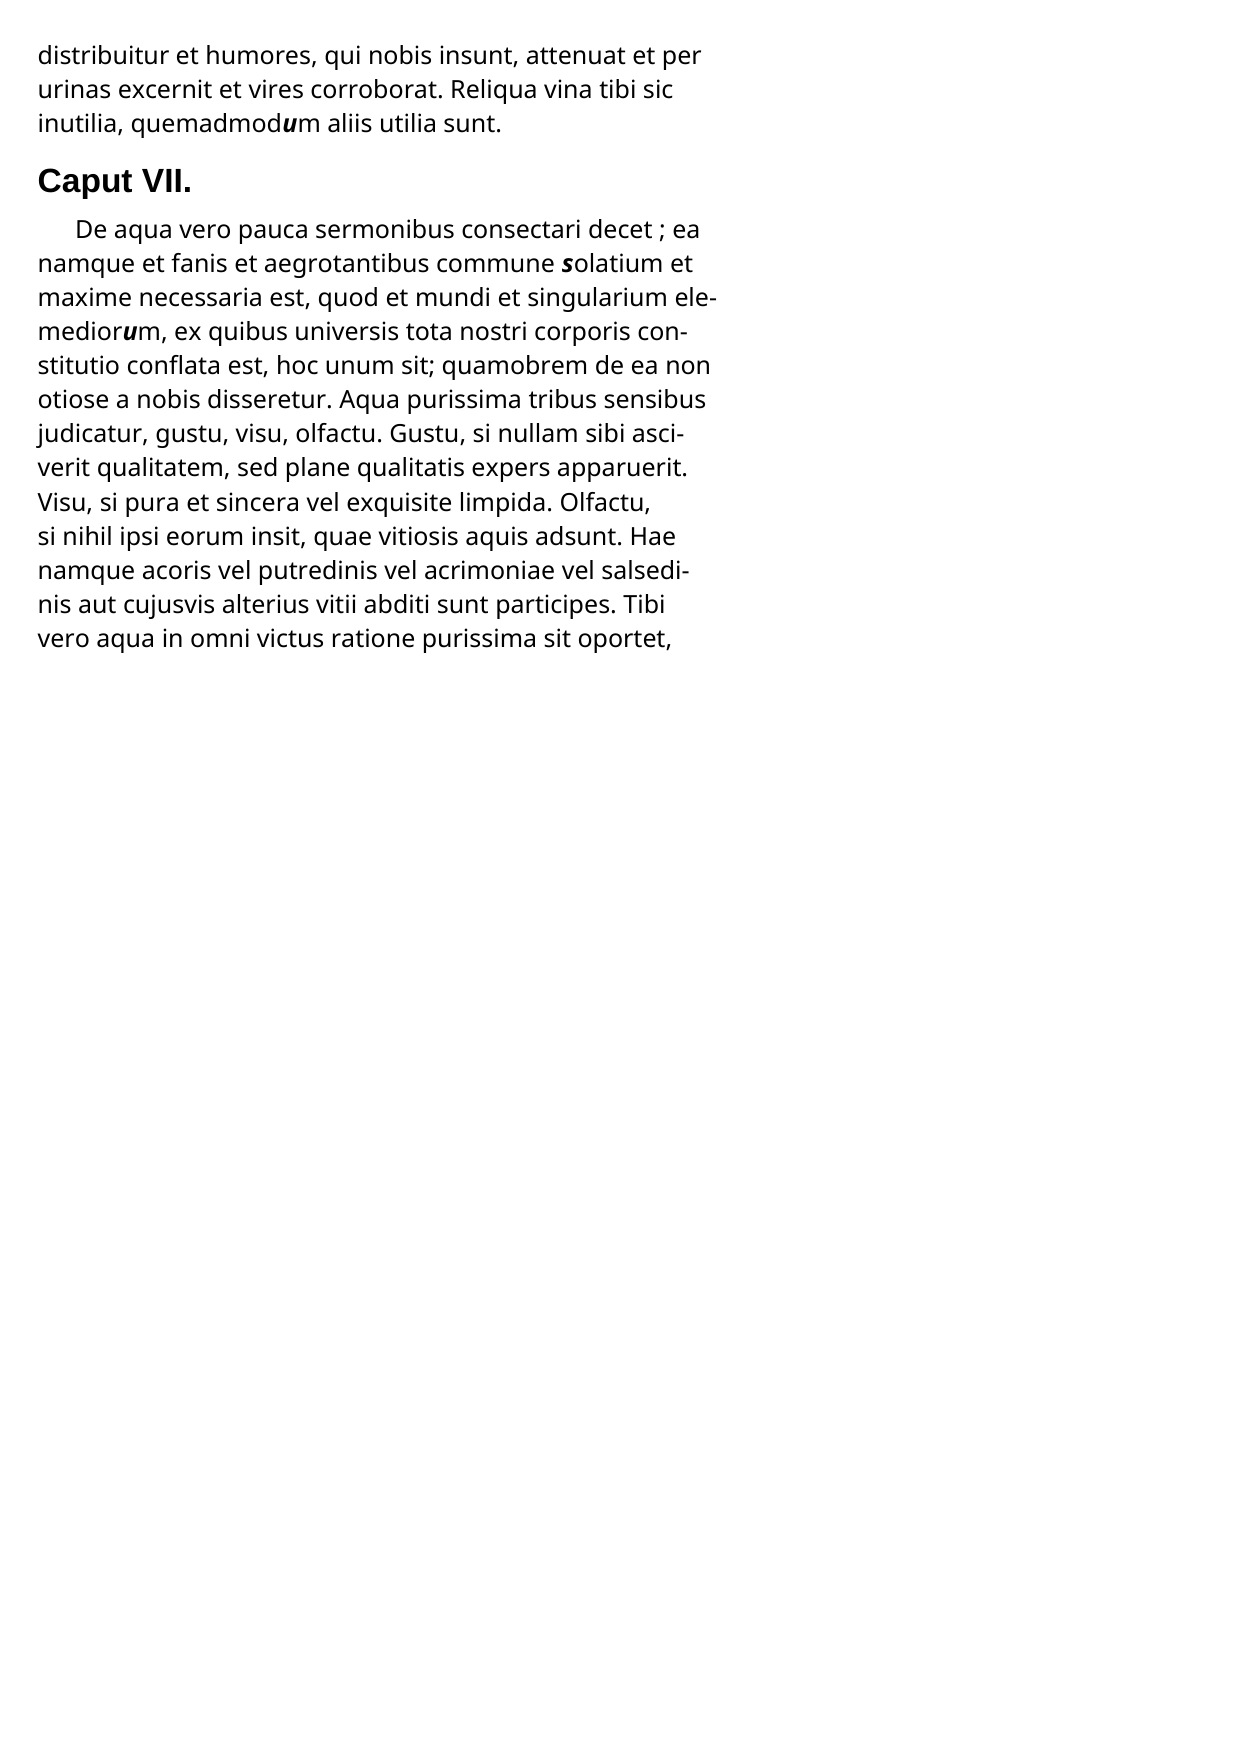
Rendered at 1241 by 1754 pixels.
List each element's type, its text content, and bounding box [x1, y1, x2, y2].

text distribuitur et humores, qui nobis insunt, attenuat et per urinas excernit et vires corroborat. Reliqua vina tibi sic inutilia, quemadmodum aliis utilia sunt. [37, 37, 1203, 140]
subtitle Caput VII. [37, 161, 1203, 199]
text De aqua vero pauca sermonibus consectari decet ; ea namque et fanis et aegrotantibus commune solatium et maxime necessaria est, quod et mundi et singularium ele- mediorum, ex quibus universis tota nostri corporis con- stitutio conflata est, hoc unum sit; quamobrem de ea non otiose a nobis disseretur. Aqua purissima tribus sensibus judicatur, gustu, visu, olfactu. Gustu, si nullam sibi asci- verit qualitatem, sed plane qualitatis expers apparuerit. Visu, si pura et sincera vel exquisite limpida. Olfactu, si nihil ipsi eorum insit, quae vitiosis aquis adsunt. Hae namque acoris vel putredinis vel acrimoniae vel salsedi- nis aut cujusvis alterius vitii abditi sunt participes. Tibi vero aqua in omni victus ratione purissima sit oportet, [37, 212, 1203, 654]
